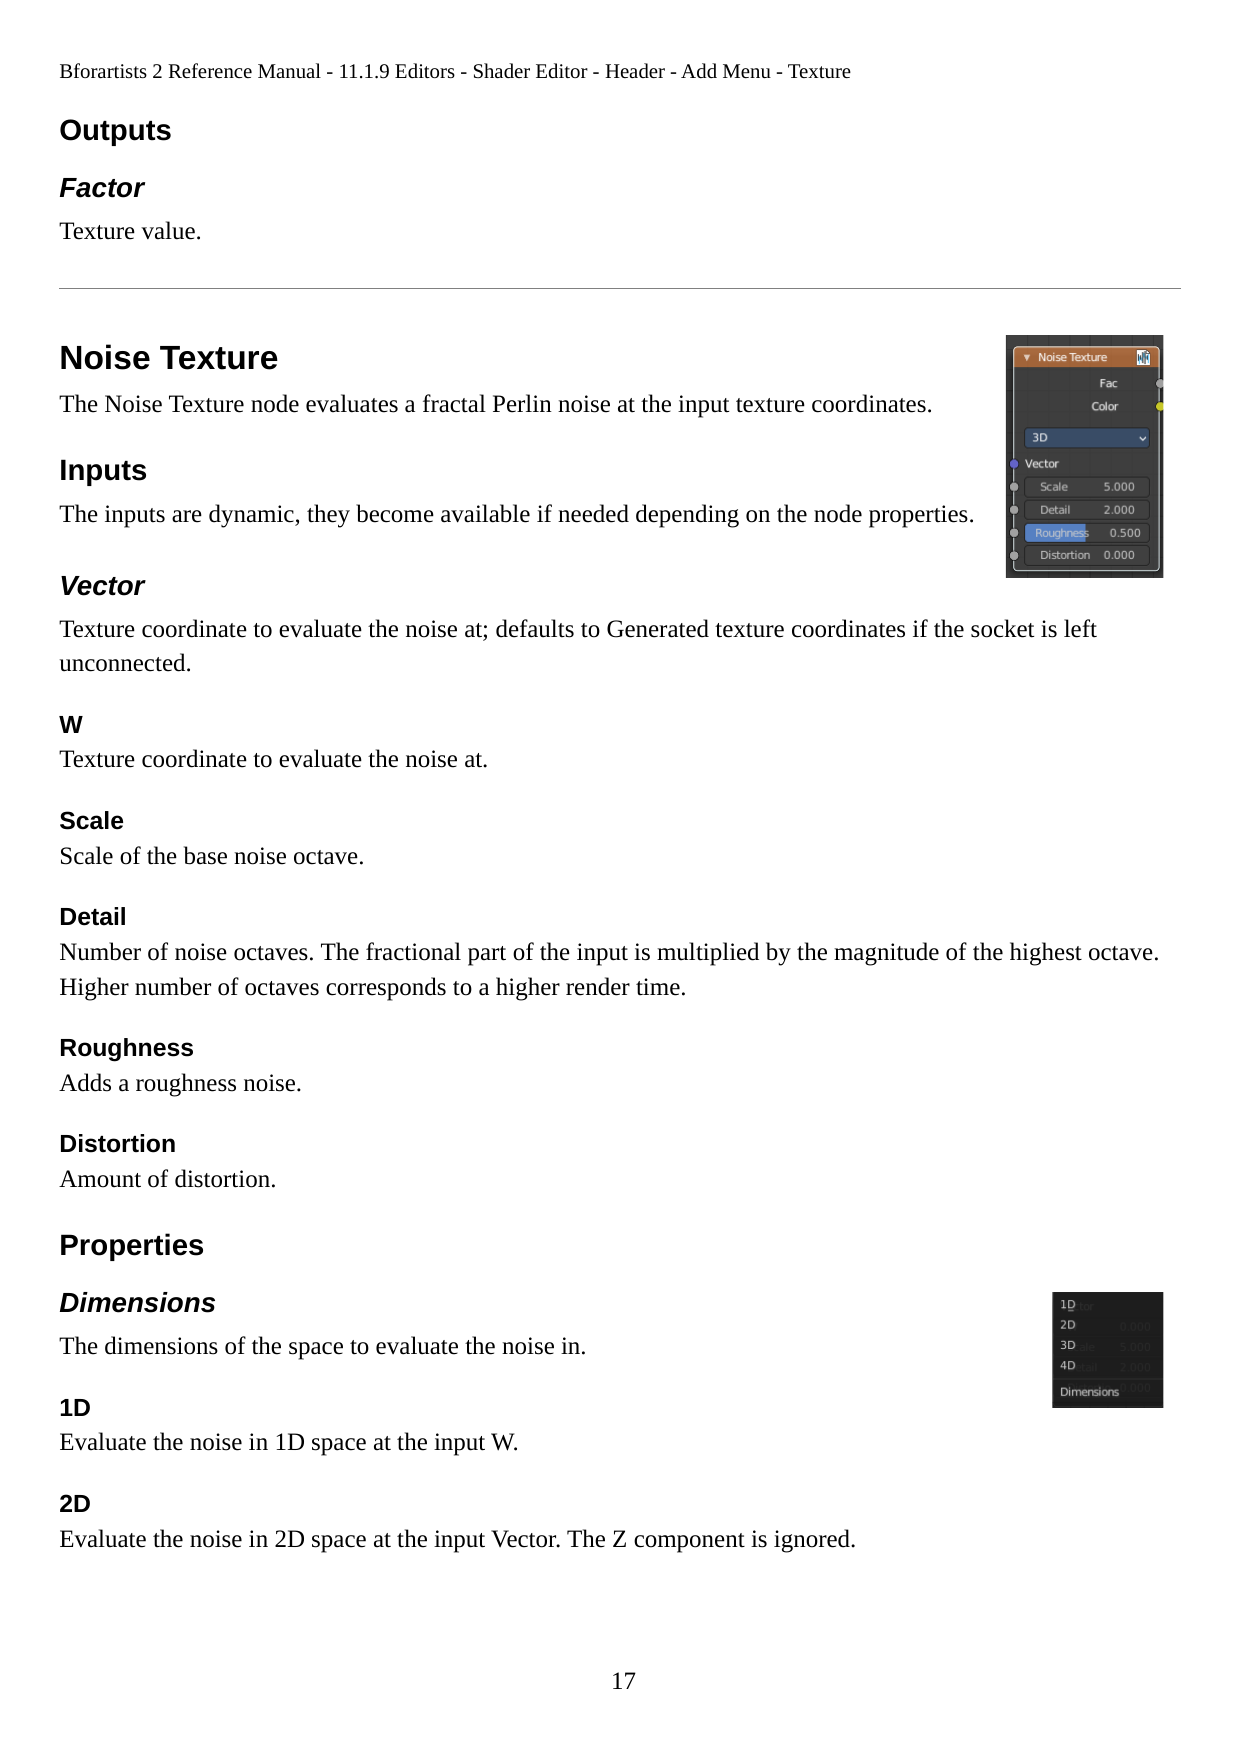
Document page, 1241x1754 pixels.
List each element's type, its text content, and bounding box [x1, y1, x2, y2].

text Texture value. [59, 216, 1181, 244]
text Adds a roughness noise. [59, 1068, 1181, 1097]
subtitle Roughness [59, 1033, 1181, 1062]
text The inputs are dynamic, they become available if needed depending on the node properties. [59, 499, 1005, 528]
text Amount of distortion. [59, 1164, 1181, 1193]
subtitle Factor [59, 171, 1181, 203]
subtitle Inputs [59, 453, 1005, 487]
subtitle W [59, 710, 1181, 738]
text The dimensions of the space to evaluate the noise in. [59, 1331, 1052, 1360]
subtitle Outputs [59, 113, 1181, 146]
subtitle [1164, 338, 1181, 377]
subtitle Detail [59, 902, 1181, 931]
text Scale of the base noise octave. [59, 841, 1181, 869]
text Texture coordinate to evaluate the noise at; defaults to Generated texture coordinates if the socket is left unconnected. [59, 614, 1181, 677]
subtitle Dimensions [59, 1287, 1181, 1319]
text Texture coordinate to evaluate the noise at. [59, 744, 1181, 773]
text The Noise Texture node evaluates a fractal Perlin noise at the input texture coordinates. [59, 389, 1005, 418]
subtitle Noise Texture [59, 338, 1005, 377]
subtitle Scale [59, 806, 1181, 834]
picture [1005, 335, 1164, 578]
subtitle [1164, 453, 1181, 487]
subtitle 1D [59, 1393, 1181, 1421]
subtitle 2D [59, 1489, 1181, 1518]
text Number of noise octaves. The fractional part of the input is multiplied by the magnitude of the highest octave. Higher number of octaves corresponds to a higher render time. [59, 937, 1181, 1000]
subtitle Properties [59, 1228, 1181, 1262]
subtitle Vector [59, 569, 1181, 601]
subtitle Distortion [59, 1129, 1181, 1158]
text Evaluate the noise in 1D space at the input W. [59, 1427, 1181, 1456]
text Evaluate the noise in 2D space at the input Vector. The Z component is ignored. [59, 1524, 1181, 1553]
picture [1052, 1292, 1164, 1408]
